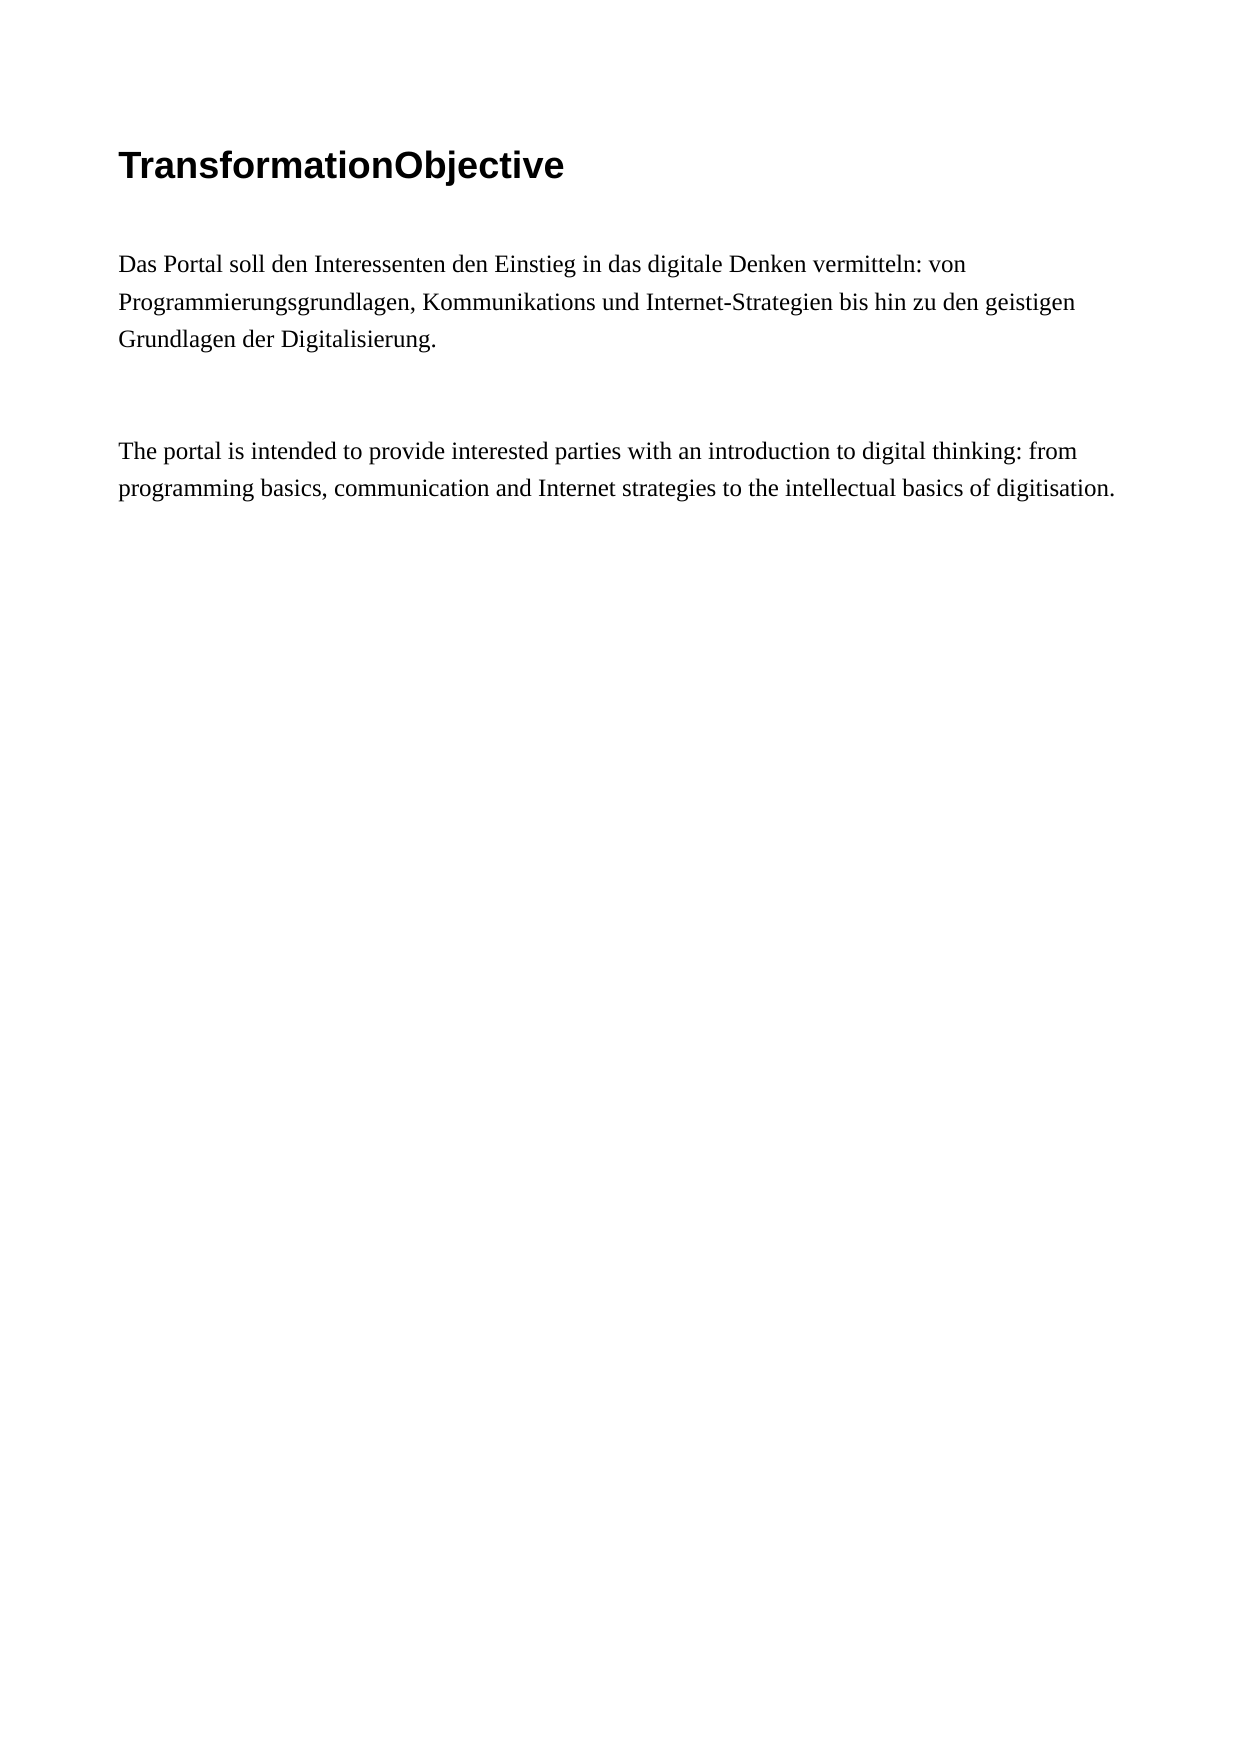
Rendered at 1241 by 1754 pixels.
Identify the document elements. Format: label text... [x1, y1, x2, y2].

text The portal is intended to provide interested parties with an introduction to digital thinking: from programming basics, communication and Internet strategies to the intellectual basics of digitisation. [118, 436, 1122, 502]
subtitle TransformationObjective [118, 143, 1122, 187]
text Das Portal soll den Interessenten den Einstieg in das digitale Denken vermitteln: von Programmierungsgrundlagen, Kommunikations und Internet-Strategien bis hin zu den geistigen Grundlagen der Digitalisierung. [118, 249, 1122, 353]
